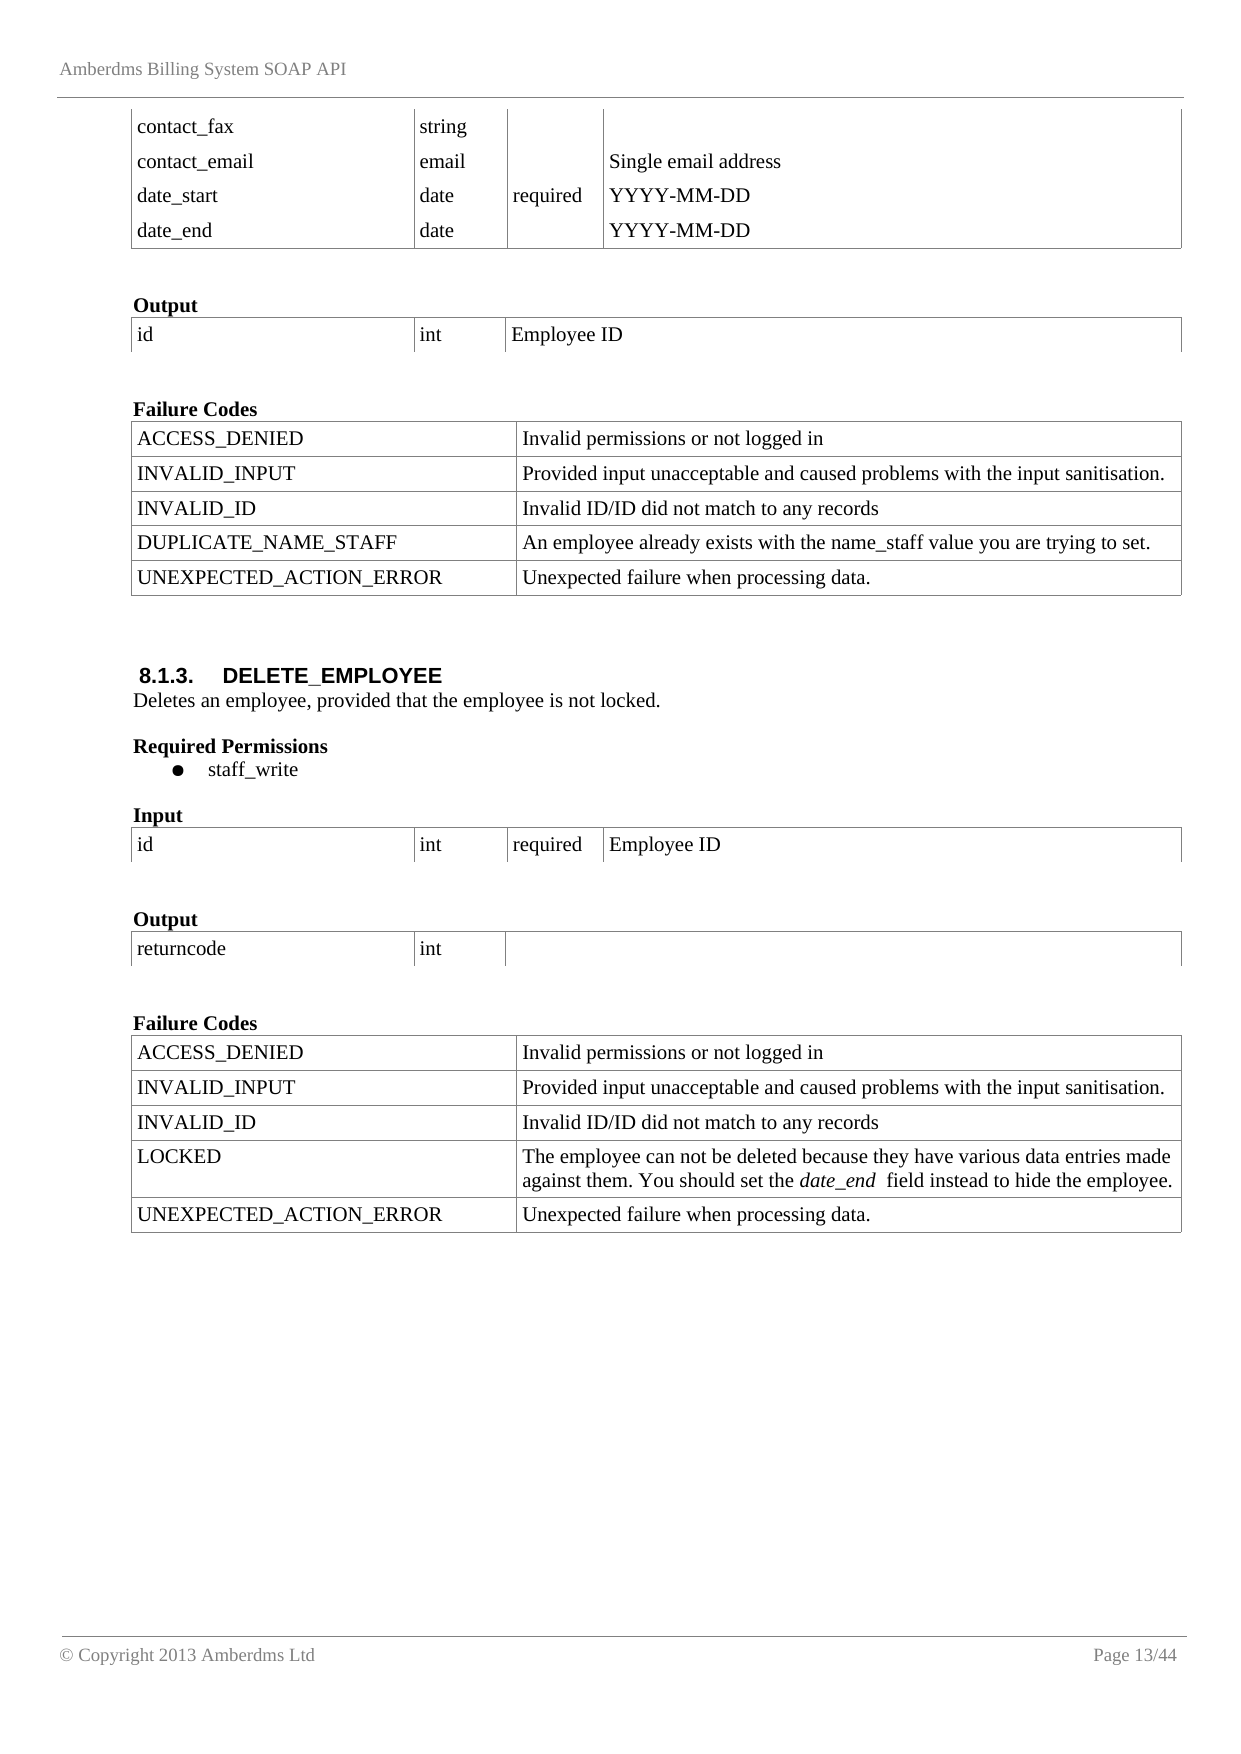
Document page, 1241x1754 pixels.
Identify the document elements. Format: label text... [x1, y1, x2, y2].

table_header int [415, 828, 507, 862]
text Deletes an employee, provided that the employee is not locked. [133, 688, 1181, 712]
table_header ACCESS_DENIED [132, 422, 516, 456]
table_cell YYYY-MM-DD [604, 179, 1181, 213]
table_header required [508, 828, 603, 862]
table_cell date_end [132, 213, 414, 248]
table_cell Single email address [604, 144, 1181, 178]
table_cell INVALID_INPUT [132, 1071, 516, 1105]
table_cell The employee can not be deleted because they have various data entries made against them. You should set the date_end field instead to hide the employee. [517, 1141, 1181, 1197]
table_header int [415, 318, 505, 352]
subtitle delete_employee [133, 664, 1181, 688]
table_cell INVALID_INPUT [132, 457, 516, 491]
table_cell date_start [132, 179, 414, 213]
table_cell UNEXPECTED_ACTION_ERROR [132, 561, 516, 594]
table_cell [508, 109, 603, 144]
table_cell YYYY-MM-DD [604, 213, 1181, 248]
table_header [506, 932, 1181, 966]
table_header Invalid permissions or not logged in [517, 422, 1181, 456]
table_cell An employee already exists with the name_staff value you are trying to set. [517, 526, 1181, 560]
table_header id [132, 828, 414, 862]
table_header Employee ID [506, 318, 1181, 352]
table_cell contact_email [132, 144, 414, 178]
table_header Employee ID [604, 828, 1181, 862]
text Required Permissions [133, 735, 1181, 758]
table_cell Invalid ID/ID did not match to any records [517, 1106, 1181, 1139]
table_cell Provided input unacceptable and caused problems with the input sanitisation. [517, 457, 1181, 491]
table_header ACCESS_DENIED [132, 1036, 516, 1070]
table_cell [508, 213, 603, 248]
table_cell [604, 109, 1181, 144]
list staff_write [170, 758, 1181, 781]
table_cell email [415, 144, 507, 178]
table_cell INVALID_ID [132, 1106, 516, 1139]
table_cell string [415, 109, 507, 144]
table_cell [508, 144, 603, 178]
table_header int [415, 932, 505, 966]
text Failure Codes [133, 1012, 1181, 1035]
table_cell INVALID_ID [132, 492, 516, 525]
table_cell contact_fax [132, 109, 414, 144]
table_header returncode [132, 932, 414, 966]
table_cell Invalid ID/ID did not match to any records [517, 492, 1181, 525]
table_cell Unexpected failure when processing data. [517, 561, 1181, 594]
table_cell Provided input unacceptable and caused problems with the input sanitisation. [517, 1071, 1181, 1105]
table_header id [132, 318, 414, 352]
table_cell required [508, 179, 603, 213]
table_cell date [415, 179, 507, 213]
table_cell Unexpected failure when processing data. [517, 1198, 1181, 1232]
table_cell DUPLICATE_NAME_STAFF [132, 526, 516, 560]
table_header Invalid permissions or not logged in [517, 1036, 1181, 1070]
text Output [133, 908, 1181, 931]
table_cell LOCKED [132, 1141, 516, 1197]
text Output [133, 294, 1181, 317]
table_cell date [415, 213, 507, 248]
table_cell UNEXPECTED_ACTION_ERROR [132, 1198, 516, 1232]
text Input [133, 804, 1181, 827]
text Failure Codes [133, 398, 1181, 421]
